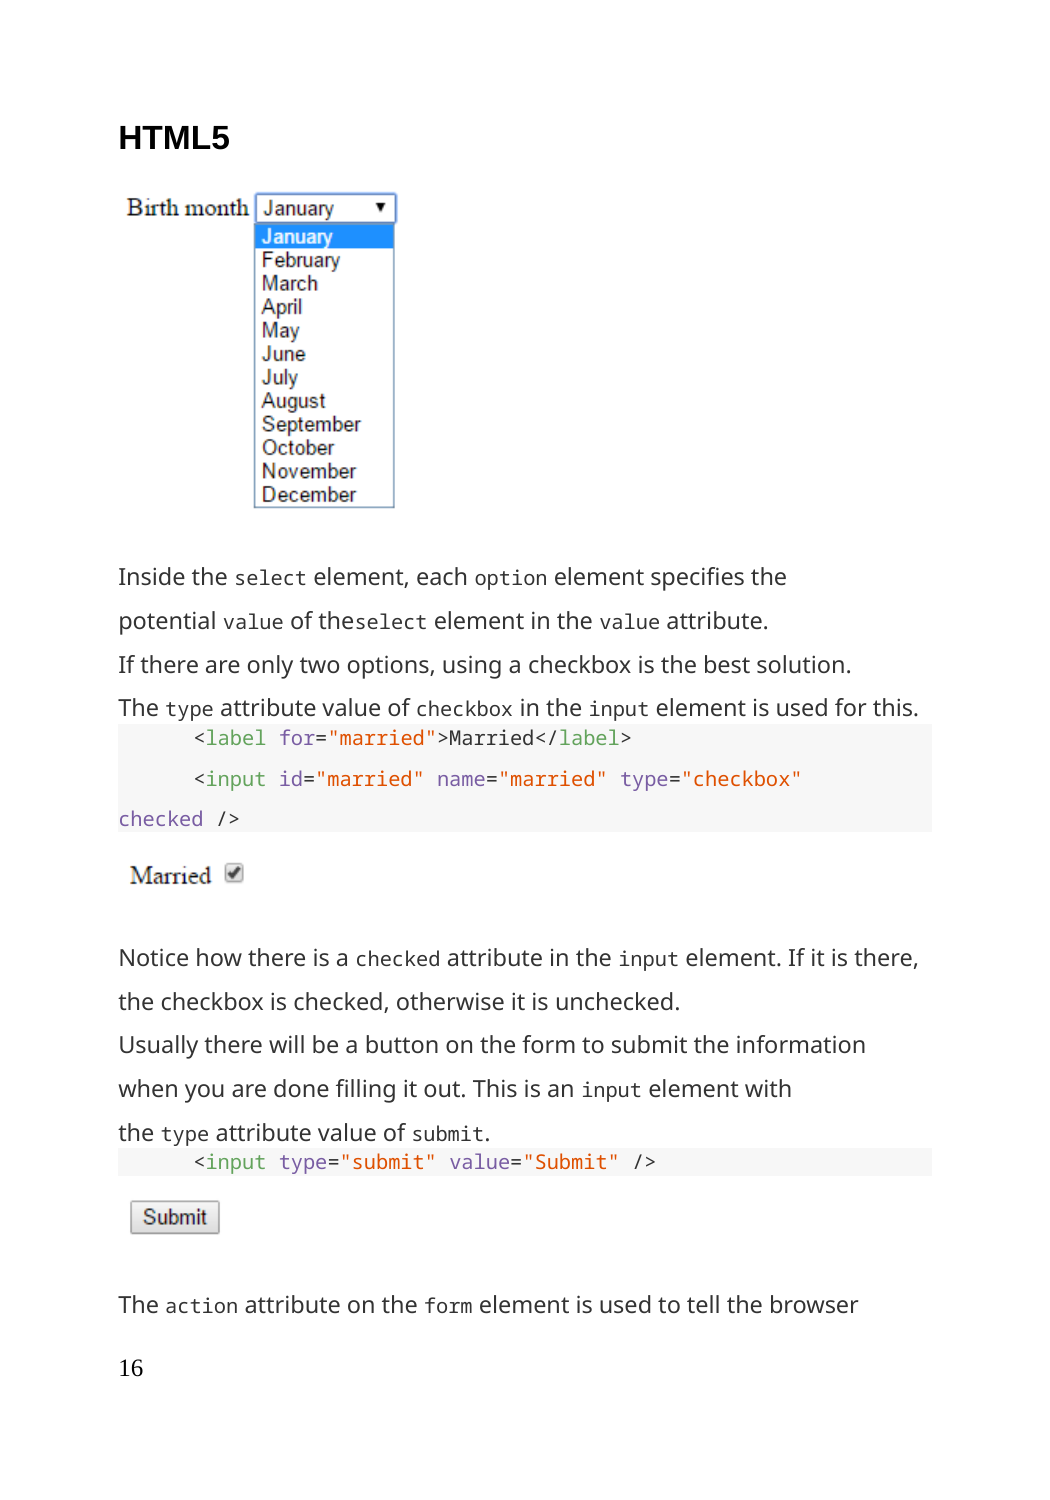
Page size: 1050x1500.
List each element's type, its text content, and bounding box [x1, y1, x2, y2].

text Notice how there is a checked attribute in the input element. If it is there, the checkbox is checked, otherwise it is unchecked. [118, 929, 932, 1017]
picture [118, 845, 279, 905]
text <input type="submit" value="Submit" /> [118, 1148, 932, 1176]
picture [118, 1188, 253, 1252]
text Usually there will be a button on the form to submit the information when you are done filling it out. This is an input element with the type attribute value of submit. [118, 1017, 932, 1148]
text Inside the select element, each option element specifies the potential value of theselect element in the value attribute. [118, 549, 932, 636]
text If there are only two options, using a checkbox is the best solution. The type attribute value of checkbox in the input element is used for this. [118, 636, 932, 724]
text <label for="married">Married</label> [118, 724, 932, 752]
text <input id="married" name="married" type="checkbox" checked /> [118, 764, 932, 832]
picture [118, 186, 445, 524]
text The action attribute on the form element is used to tell the browser [118, 1276, 932, 1320]
